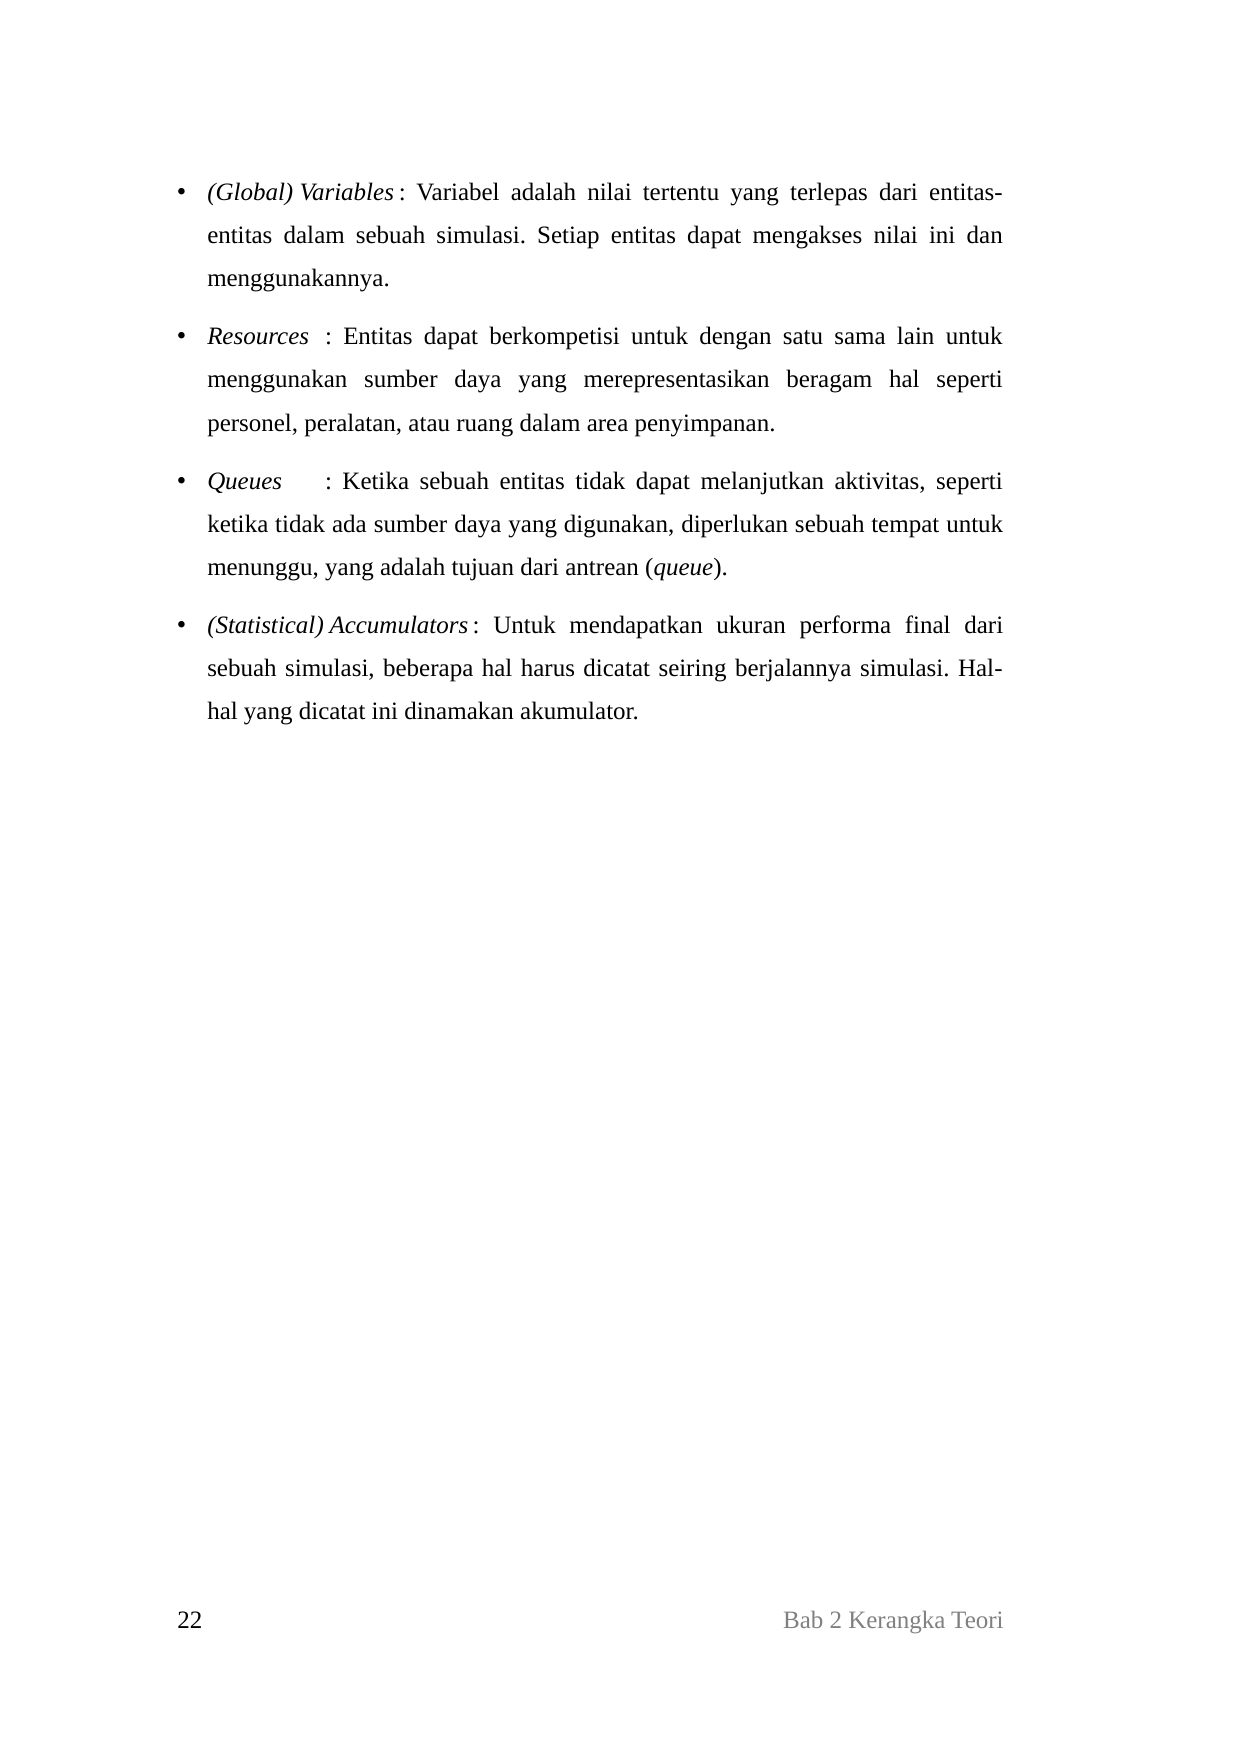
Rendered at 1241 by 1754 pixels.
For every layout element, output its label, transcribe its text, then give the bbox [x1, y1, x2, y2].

list (Global) Variables : Variabel adalah nilai tertentu yang terlepas dari entitas-entitas dalam sebuah simulasi. Setiap entitas dapat mengakses nilai ini dan menggunakannya. [177, 177, 1003, 292]
list (Statistical) Accumulators : Untuk mendapatkan ukuran performa final dari sebuah simulasi, beberapa hal harus dicatat seiring berjalannya simulasi. Hal-hal yang dicatat ini dinamakan akumulator. [177, 610, 1003, 725]
list Resources : Entitas dapat berkompetisi untuk dengan satu sama lain untuk menggunakan sumber daya yang merepresentasikan beragam hal seperti personel, peralatan, atau ruang dalam area penyimpanan. [177, 321, 1003, 436]
list Queues : Ketika sebuah entitas tidak dapat melanjutkan aktivitas, seperti ketika tidak ada sumber daya yang digunakan, diperlukan sebuah tempat untuk menunggu, yang adalah tujuan dari antrean (queue). [177, 466, 1003, 581]
